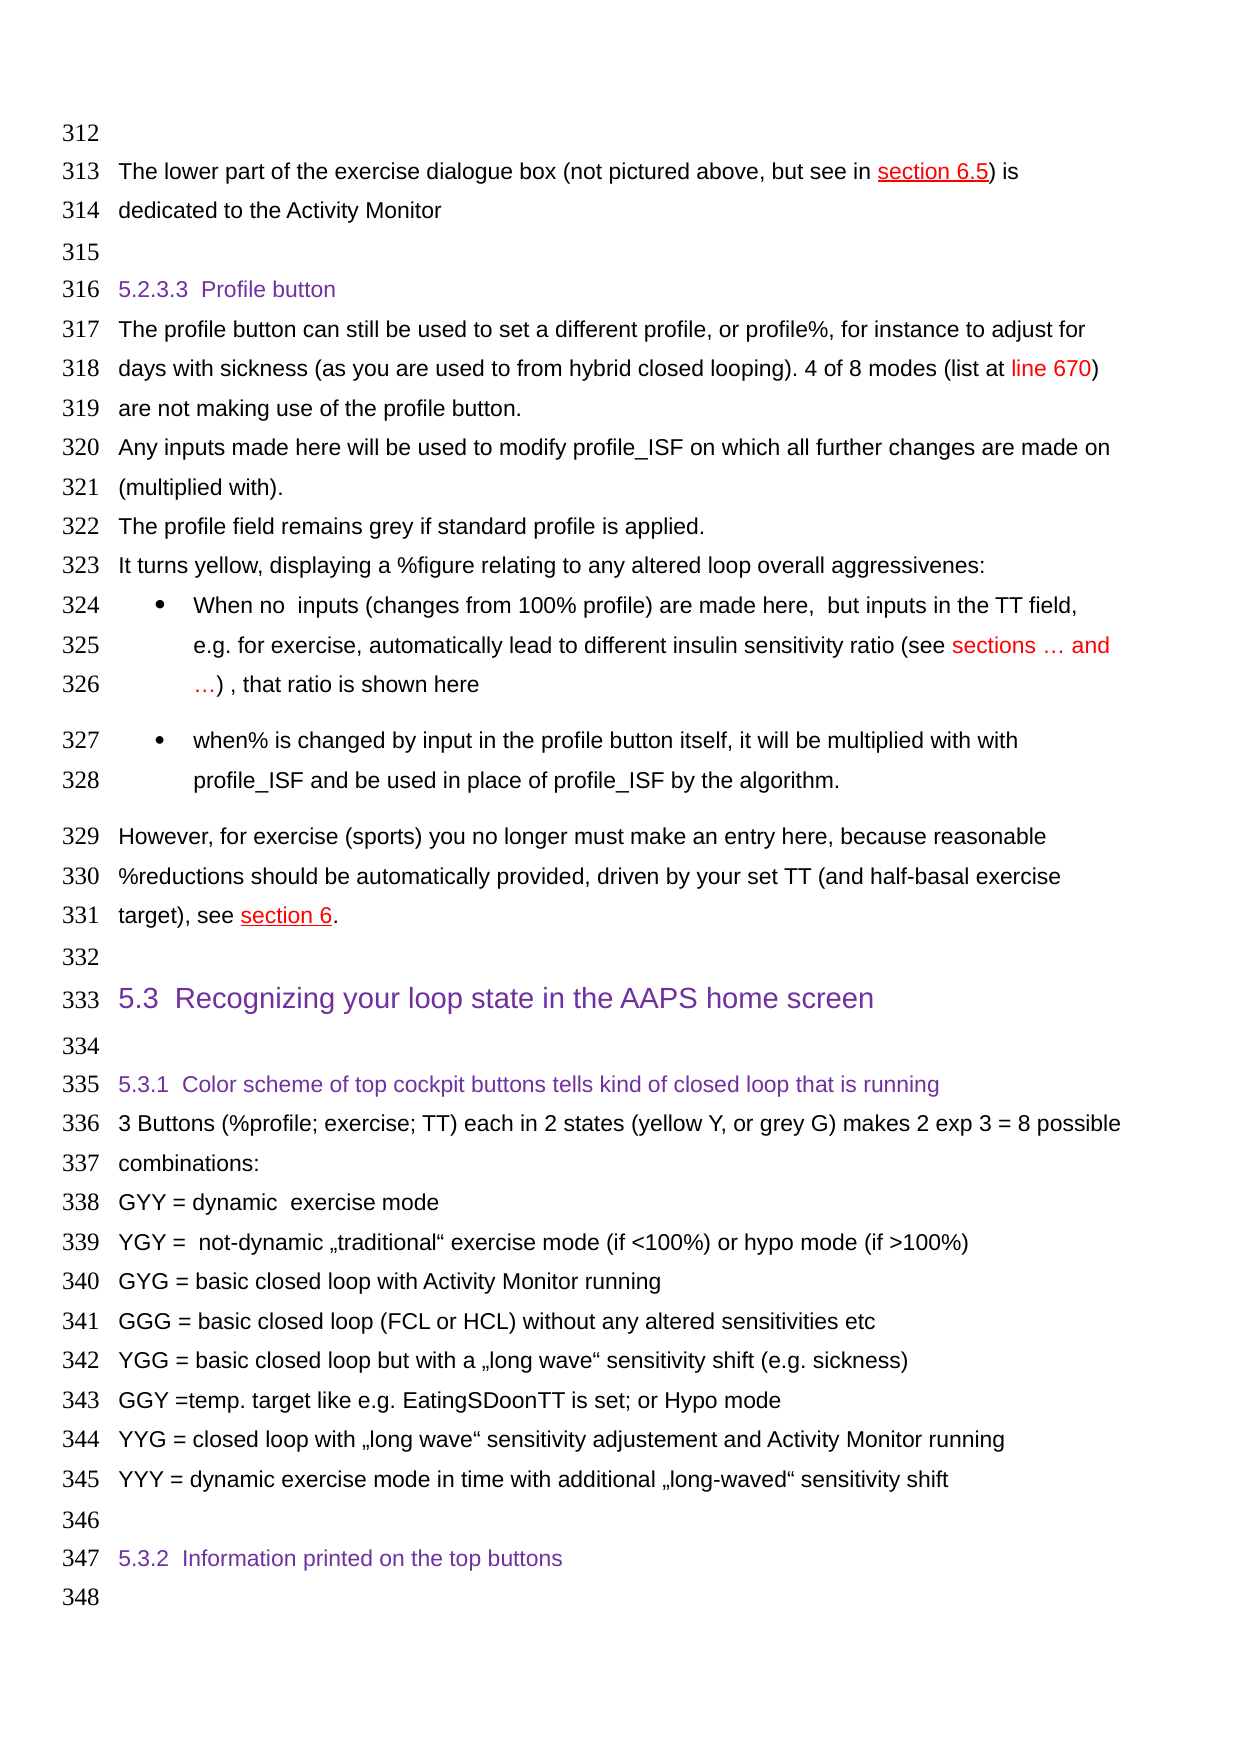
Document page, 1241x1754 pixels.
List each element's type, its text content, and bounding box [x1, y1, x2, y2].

text 5.3 Recognizing your loop state in the AAPS home screen [118, 981, 1122, 1014]
list When no inputs (changes from 100% profile) are made here, but inputs in the TT field, e.g. for exercise, automatically lead to different insulin sensitivity ratio (see sections … and …) , that ratio is shown here [156, 592, 1122, 698]
text 5.3.1 Color scheme of top cockpit buttons tells kind of closed loop that is running [118, 1071, 1122, 1097]
list when% is changed by input in the profile button itself, it will be multiplied with with profile_ISF and be used in place of profile_ISF by the algorithm. [156, 727, 1122, 793]
text 5.2.3.3 Profile button [118, 276, 1122, 302]
text The profile field remains grey if standard profile is applied. [118, 513, 1122, 539]
text 5.3.2 Information printed on the top buttons (if extended design for FCL cockpit is already launched) [118, 1544, 1122, 1610]
text GYY = dynamic exercise mode [118, 1189, 1122, 1216]
text Any inputs made here will be used to modify profile_ISF on which all further changes are made on (multiplied with). [118, 434, 1122, 500]
text YYG = closed loop with „long wave“ sensitivity adjustement and Activity Monitor running [118, 1426, 1122, 1452]
text YYY = dynamic exercise mode in time with additional „long-waved“ sensitivity shift [118, 1466, 1122, 1492]
text 3 Buttons (%profile; exercise; TT) each in 2 states (yellow Y, or grey G) makes 2 exp 3 = 8 possible combinations: [118, 1110, 1122, 1176]
text GGG = basic closed loop (FCL or HCL) without any altered sensitivities etc [118, 1308, 1122, 1334]
text However, for exercise (sports) you no longer must make an entry here, because reasonable %reductions should be automatically provided, driven by your set TT (and half-basal exercise target), see section 6. [118, 823, 1122, 928]
text YGG = basic closed loop but with a „long wave“ sensitivity shift (e.g. sickness) [118, 1347, 1122, 1373]
text YGY = not-dynamic „traditional“ exercise mode (if <100%) or hypo mode (if >100%) [118, 1229, 1122, 1255]
text It turns yellow, displaying a %figure relating to any altered loop overall aggressivenes: [118, 552, 1122, 579]
text GYG = basic closed loop with Activity Monitor running [118, 1268, 1122, 1294]
text GGY =temp. target like e.g. EatingSDoonTT is set; or Hypo mode [118, 1387, 1122, 1413]
text The profile button can still be used to set a different profile, or profile%, for instance to adjust for days with sickness (as you are used to from hybrid closed looping). 4 of 8 modes (list at line 670) are not making use of the profile button. [118, 316, 1122, 421]
text The lower part of the exercise dialogue box (not pictured above, but see in section 6.5) is dedicated to the Activity Monitor [118, 158, 1122, 223]
